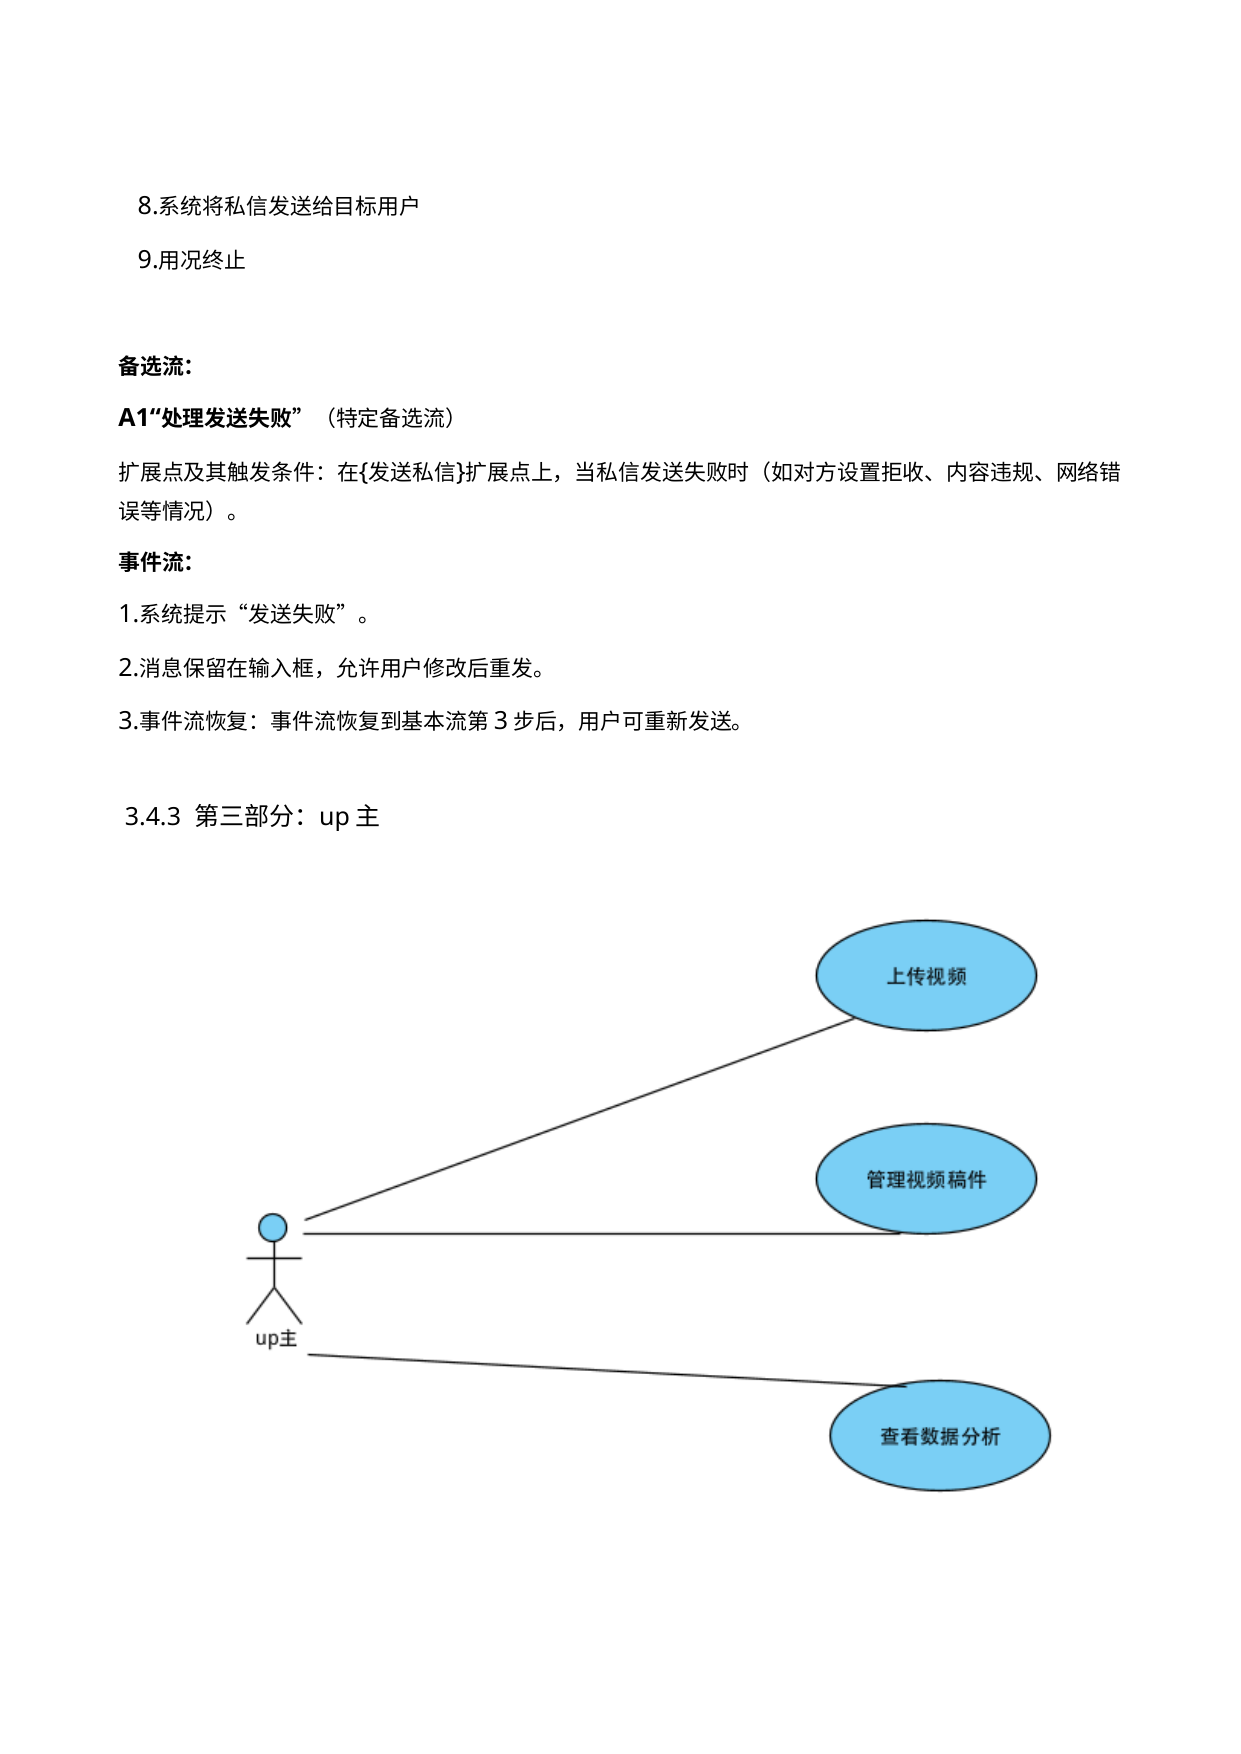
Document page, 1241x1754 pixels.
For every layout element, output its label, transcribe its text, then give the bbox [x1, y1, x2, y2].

list A1“处理发送失败”（特定备选流）​​ [118, 400, 1122, 434]
list 1.系统提示“发送失败”。 [118, 595, 1122, 629]
list 8.系统将私信发送给目标用户 [118, 188, 1122, 222]
list 扩展点及其触发条件：在{发送私信}扩展点上，当私信发送失败时（如对方设置拒收、内容违规、网络错误等情况）。 [118, 453, 1122, 525]
subtitle 第三部分：up主 [118, 796, 1122, 832]
list 3.事件流恢复：事件流恢复到基本流第3步后，用户可重新发送。 [118, 703, 1122, 737]
list 备选流​​： [118, 349, 1122, 381]
list 9.用况终止 [118, 241, 1122, 275]
list 2.消息保留在输入框，允许用户修改后重发。 [118, 649, 1122, 683]
list 事件流：​​ [118, 544, 1122, 576]
picture [118, 839, 1123, 1562]
